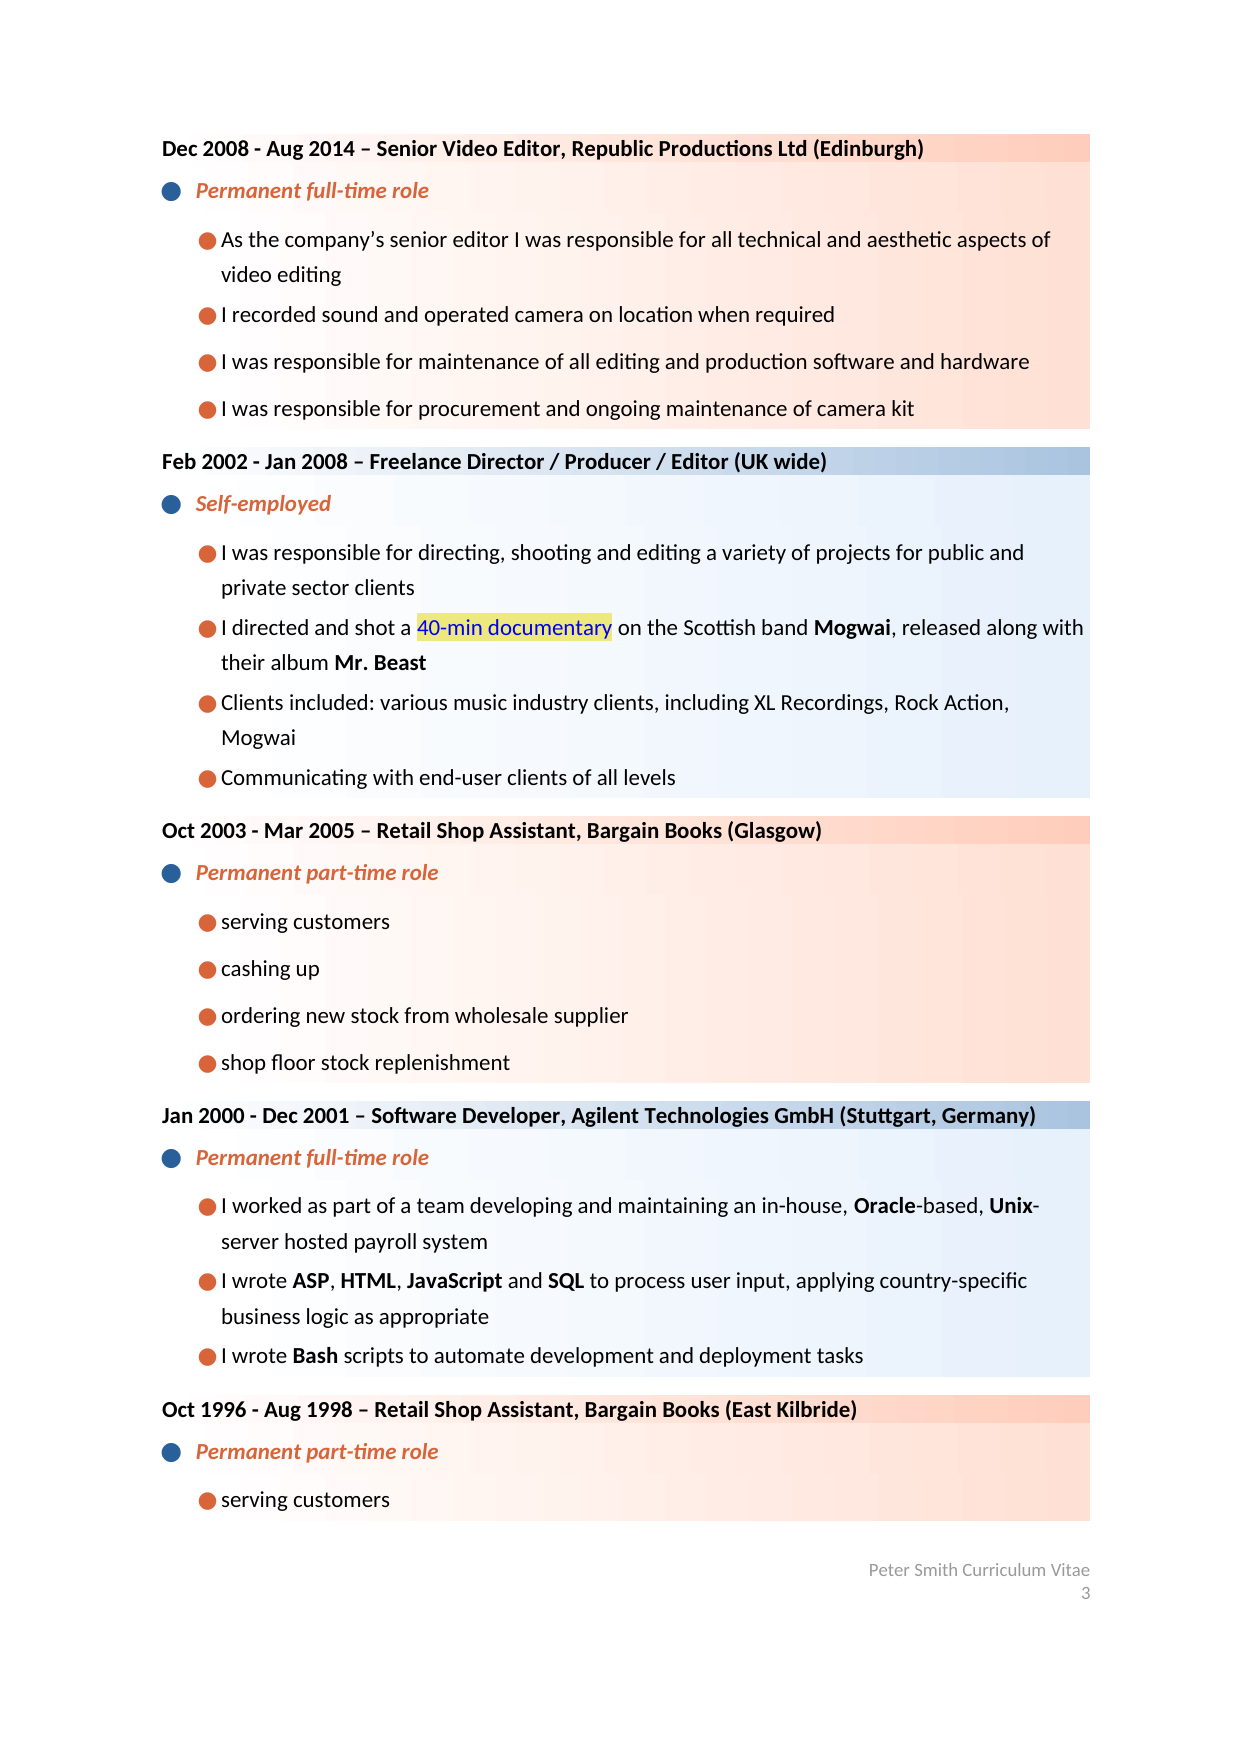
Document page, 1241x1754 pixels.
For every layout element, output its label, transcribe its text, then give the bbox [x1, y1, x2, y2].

list Permanent full-time role [160, 162, 1090, 213]
text Oct 2003 - Mar 2005 – Retail Shop Assistant, Bargain Books (Glasgow) [162, 816, 1090, 844]
list ordering new stock from wholesale supplier [197, 989, 1090, 1036]
list I directed and shot a 40-min documentary on the Scottish band Mogwai, released along with their album Mr. Beast [197, 601, 1090, 676]
list Permanent part-time role [160, 1423, 1090, 1474]
list Permanent part-time role [160, 844, 1090, 895]
list I wrote Bash scripts to automate development and deployment tasks [197, 1330, 1090, 1377]
list I was responsible for procurement and ongoing maintenance of camera kit [197, 382, 1090, 429]
list Self-employed [160, 475, 1090, 526]
list As the company’s senior editor I was responsible for all technical and aesthetic aspects of video editing [197, 213, 1090, 288]
text Jan 2000 - Dec 2001 – Software Developer, Agilent Technologies GmbH (Stuttgart, Germany) [162, 1101, 1090, 1129]
list cashing up [197, 942, 1090, 989]
list Permanent full-time role [160, 1129, 1090, 1180]
list Clients included: various music industry clients, including XL Recordings, Rock Action, Mogwai [197, 676, 1090, 751]
text Dec 2008 - Aug 2014 – Senior Video Editor, Republic Productions Ltd (Edinburgh) [162, 134, 1090, 162]
list I worked as part of a team developing and maintaining an in-house, Oracle-based, Unix-server hosted payroll system [197, 1180, 1090, 1255]
list I recorded sound and operated camera on location when required [197, 288, 1090, 335]
list shop floor stock replenishment [197, 1036, 1090, 1083]
list serving customers [197, 895, 1090, 942]
text Oct 1996 - Aug 1998 – Retail Shop Assistant, Bargain Books (East Kilbride) [162, 1395, 1090, 1423]
list I was responsible for maintenance of all editing and production software and hardware [197, 335, 1090, 382]
list I was responsible for directing, shooting and editing a variety of projects for public and private sector clients [197, 526, 1090, 601]
list serving customers [197, 1474, 1090, 1521]
list Communicating with end-user clients of all levels [197, 751, 1090, 798]
list I wrote ASP, HTML, JavaScript and SQL to process user input, applying country-specific business logic as appropriate [197, 1255, 1090, 1330]
text Feb 2002 - Jan 2008 – Freelance Director / Producer / Editor (UK wide) [162, 447, 1090, 475]
